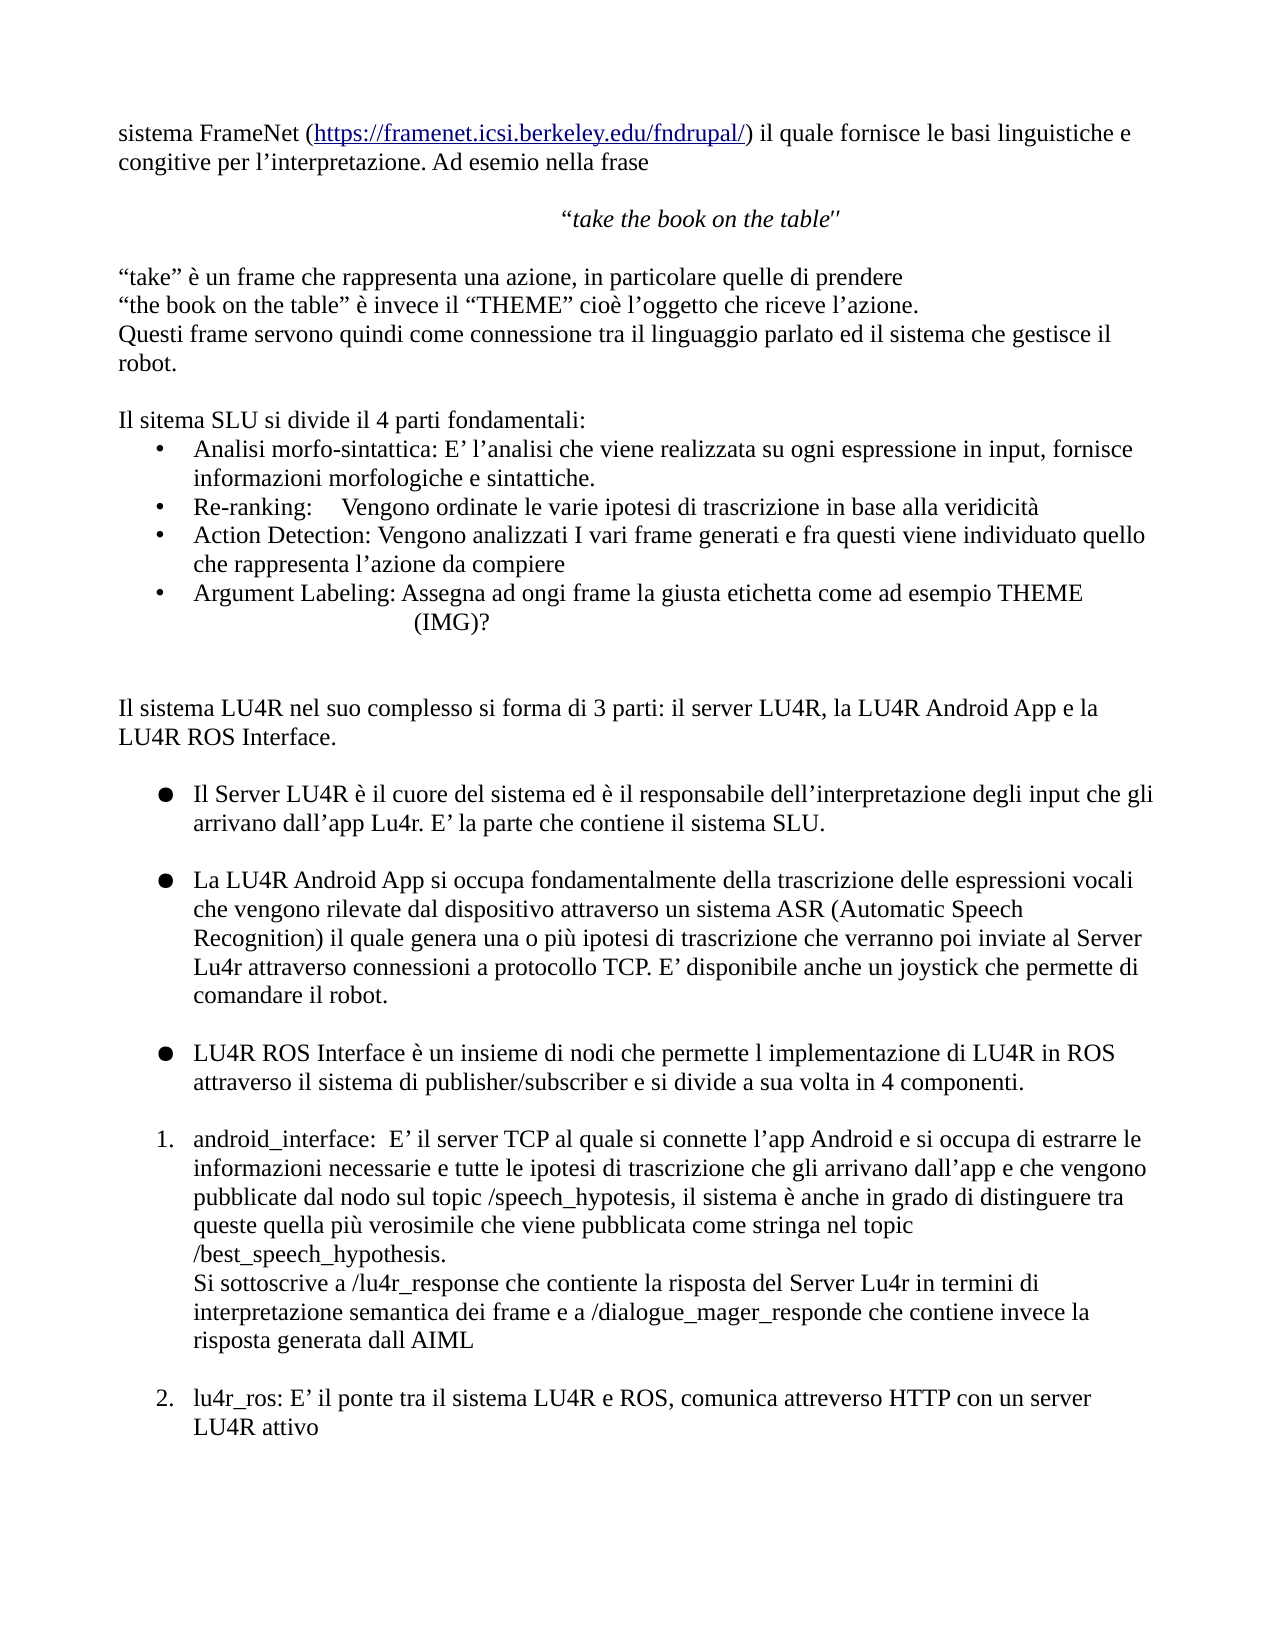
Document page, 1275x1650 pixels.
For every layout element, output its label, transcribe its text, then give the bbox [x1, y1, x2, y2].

list lu4r_ros: E’ il ponte tra il sistema LU4R e ROS, comunica attreverso HTTP con un server LU4R attivo [156, 1383, 1157, 1441]
list Il Server LU4R è il cuore del sistema ed è il responsabile dell’interpretazione degli input che gli arrivano dall’app Lu4r. E’ la parte che contiene il sistema SLU. [156, 779, 1157, 837]
text “the book on the table” è invece il “THEME” cioè l’oggetto che riceve l’azione. [118, 291, 1157, 319]
text (IMG)? [118, 607, 1157, 636]
list Si sottoscrive a /lu4r_response che contiente la risposta del Server Lu4r in termini di interpretazione semantica dei frame e a /dialogue_mager_responde che contiene invece la risposta generata dall AIML [156, 1268, 1157, 1354]
list Argument Labeling: Assegna ad ongi frame la giusta etichetta come ad esempio THEME [156, 578, 1157, 607]
text sistema FrameNet (https://framenet.icsi.berkeley.edu/fndrupal/) il quale fornisce le basi linguistiche e congitive per l’interpretazione. Ad esemio nella frase [118, 118, 1157, 176]
list Analisi morfo-sintattica: E’ l’analisi che viene realizzata su ogni espressione in input, fornisce informazioni morfologiche e sintattiche. [156, 434, 1157, 492]
text Il sistema LU4R nel suo complesso si forma di 3 parti: il server LU4R, la LU4R Android App e la LU4R ROS Interface. [118, 693, 1157, 751]
list La LU4R Android App si occupa fondamentalmente della trascrizione delle espressioni vocali che vengono rilevate dal dispositivo attraverso un sistema ASR (Automatic Speech Recognition) il quale genera una o più ipotesi di trascrizione che verranno poi inviate al Server Lu4r attraverso connessioni a protocollo TCP. E’ disponibile anche un joystick che permette di comandare il robot. [156, 866, 1157, 1009]
text “take” è un frame che rappresenta una azione, in particolare quelle di prendere [118, 262, 1157, 291]
list LU4R ROS Interface è un insieme di nodi che permette l implementazione di LU4R in ROS attraverso il sistema di publisher/subscriber e si divide a sua volta in 4 componenti. [156, 1038, 1157, 1096]
text Il sitema SLU si divide il 4 parti fondamentali: [118, 406, 1157, 434]
list Re-ranking: Vengono ordinate le varie ipotesi di trascrizione in base alla veridicità [156, 492, 1157, 521]
list Action Detection: Vengono analizzati I vari frame generati e fra questi viene individuato quello [156, 521, 1157, 549]
list che rappresenta l’azione da compiere [156, 549, 1157, 578]
text “take the book on the table′′ [118, 204, 1157, 233]
list android_interface: E’ il server TCP al quale si connette l’app Android e si occupa di estrarre le informazioni necessarie e tutte le ipotesi di trascrizione che gli arrivano dall’app e che vengono pubblicate dal nodo sul topic /speech_hypotesis, il sistema è anche in grado di distinguere tra queste quella più verosimile che viene pubblicata come stringa nel topic /best_speech_hypothesis. [156, 1124, 1157, 1268]
text Questi frame servono quindi come connessione tra il linguaggio parlato ed il sistema che gestisce il robot. [118, 319, 1157, 377]
